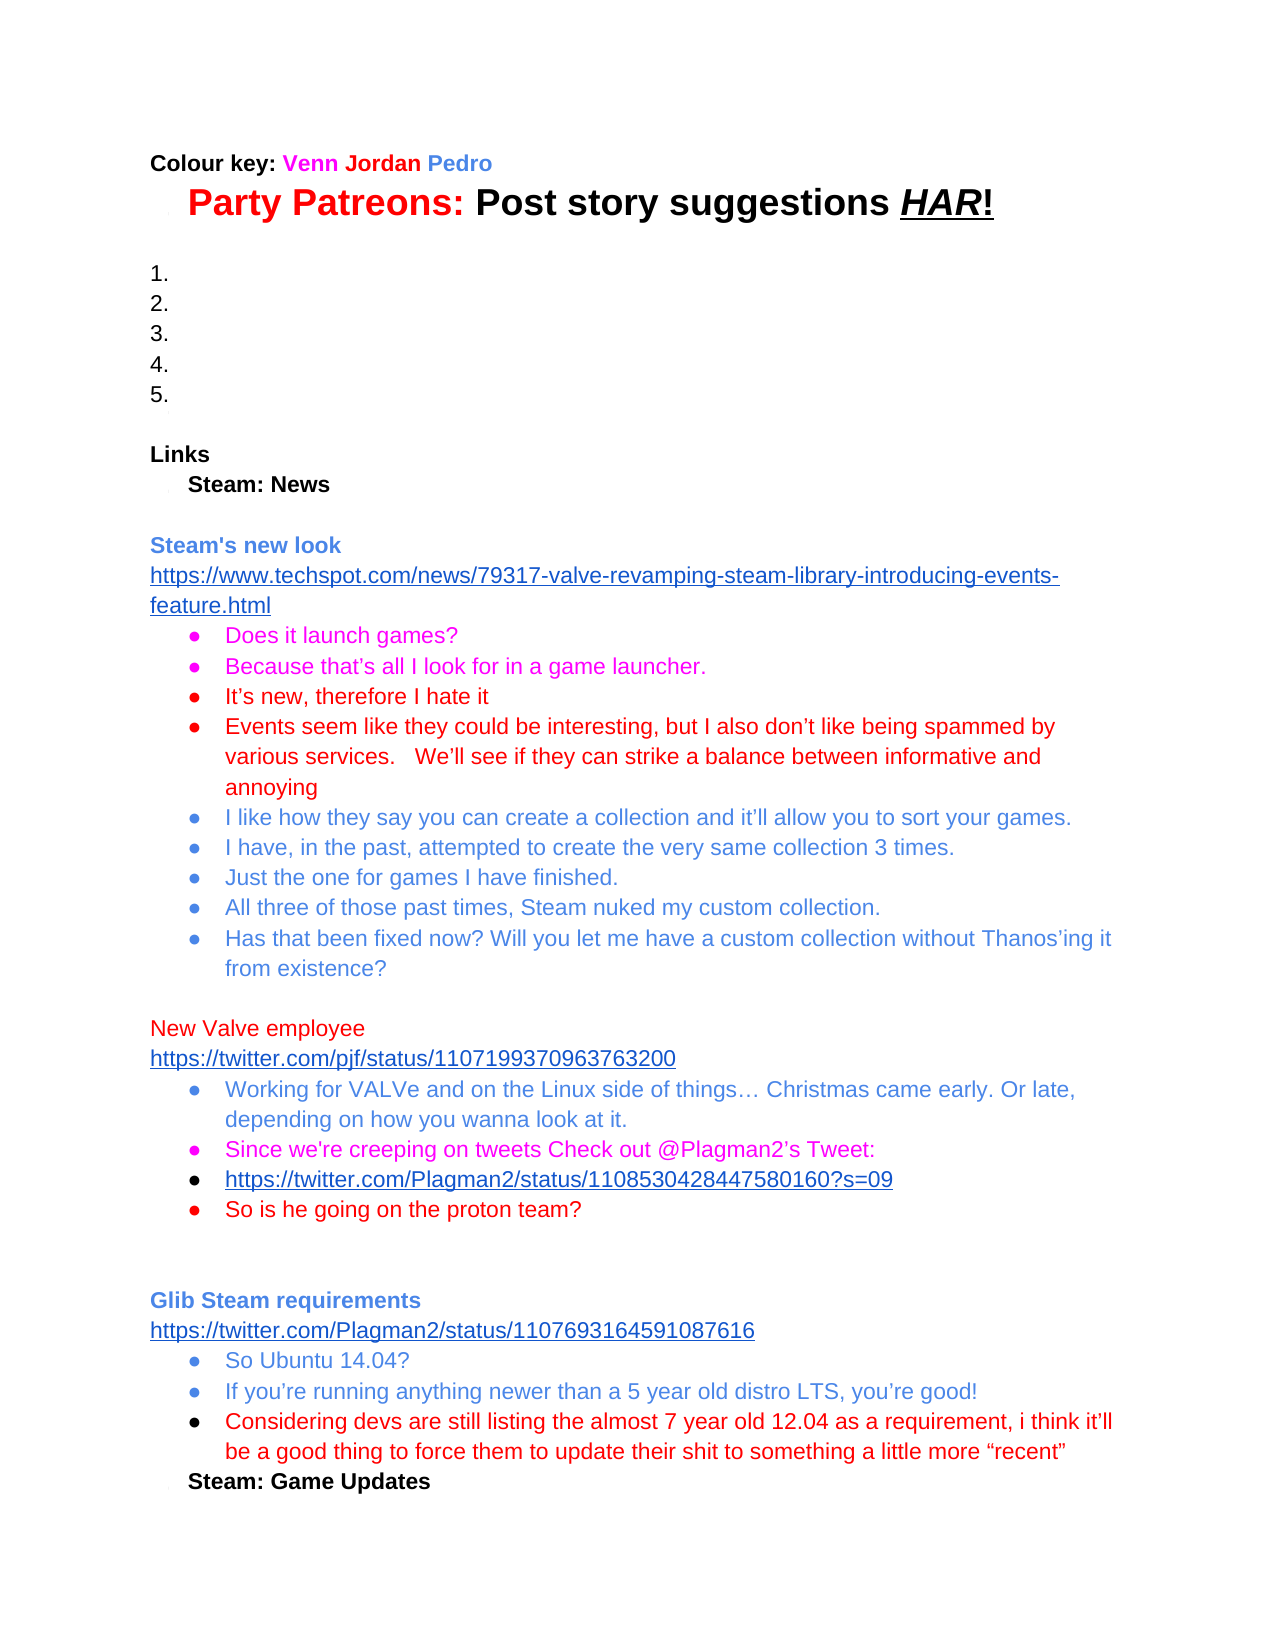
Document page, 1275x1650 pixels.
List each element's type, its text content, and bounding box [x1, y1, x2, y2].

text Colour key: Venn Jordan Pedro [150, 150, 1125, 176]
list So Ubuntu 14.04? [187, 1347, 1125, 1374]
list Since we're creeping on tweets Check out @Plagman2’s Tweet: [187, 1136, 1125, 1162]
text Steam: Game Updates [150, 1468, 1125, 1495]
text https://twitter.com/pjf/status/1107199370963763200 [150, 1045, 1125, 1072]
text Steam's new look [150, 532, 1125, 558]
list I have, in the past, attempted to create the very same collection 3 times. [187, 834, 1125, 860]
text Party Patreons: Post story suggestions HAR! [150, 180, 1125, 223]
text https://www.techspot.com/news/79317-valve-revamping-steam-library-introducing-events-feature.html [150, 562, 1125, 619]
text 4. [150, 351, 1125, 377]
list Events seem like they could be interesting, but I also don’t like being spammed by various services. We’ll see if they can strike a balance between informative and annoying [187, 713, 1125, 800]
list Just the one for games I have finished. [187, 864, 1125, 891]
list All three of those past times, Steam nuked my custom collection. [187, 894, 1125, 921]
text Glib Steam requirements [150, 1287, 1125, 1313]
list Has that been fixed now? Will you let me have a custom collection without Thanos’ing it from existence? [187, 924, 1125, 981]
list https://twitter.com/Plagman2/status/1108530428447580160?s=09 [187, 1166, 1125, 1193]
text 2. [150, 290, 1125, 317]
list It’s new, therefore I hate it [187, 683, 1125, 709]
text https://twitter.com/Plagman2/status/1107693164591087616 [150, 1317, 1125, 1344]
list Working for VALVe and on the Linux side of things… Christmas came early. Or late, depending on how you wanna look at it. [187, 1076, 1125, 1132]
list Does it launch games? [187, 622, 1125, 649]
list So is he going on the proton team? [187, 1196, 1125, 1223]
text 3. [150, 320, 1125, 347]
text New Valve employee [150, 1015, 1125, 1042]
list Because that’s all I look for in a game launcher. [187, 653, 1125, 679]
text 1. [150, 260, 1125, 286]
list I like how they say you can create a collection and it’ll allow you to sort your games. [187, 804, 1125, 830]
list Considering devs are still listing the almost 7 year old 12.04 as a requirement, i think it’ll be a good thing to force them to update their shit to something a little more “recent” [187, 1408, 1125, 1464]
list If you’re running anything newer than a 5 year old distro LTS, you’re good! [187, 1378, 1125, 1404]
text Links [150, 441, 1125, 468]
text Steam: News [150, 471, 1125, 498]
text 5. [150, 381, 1125, 407]
